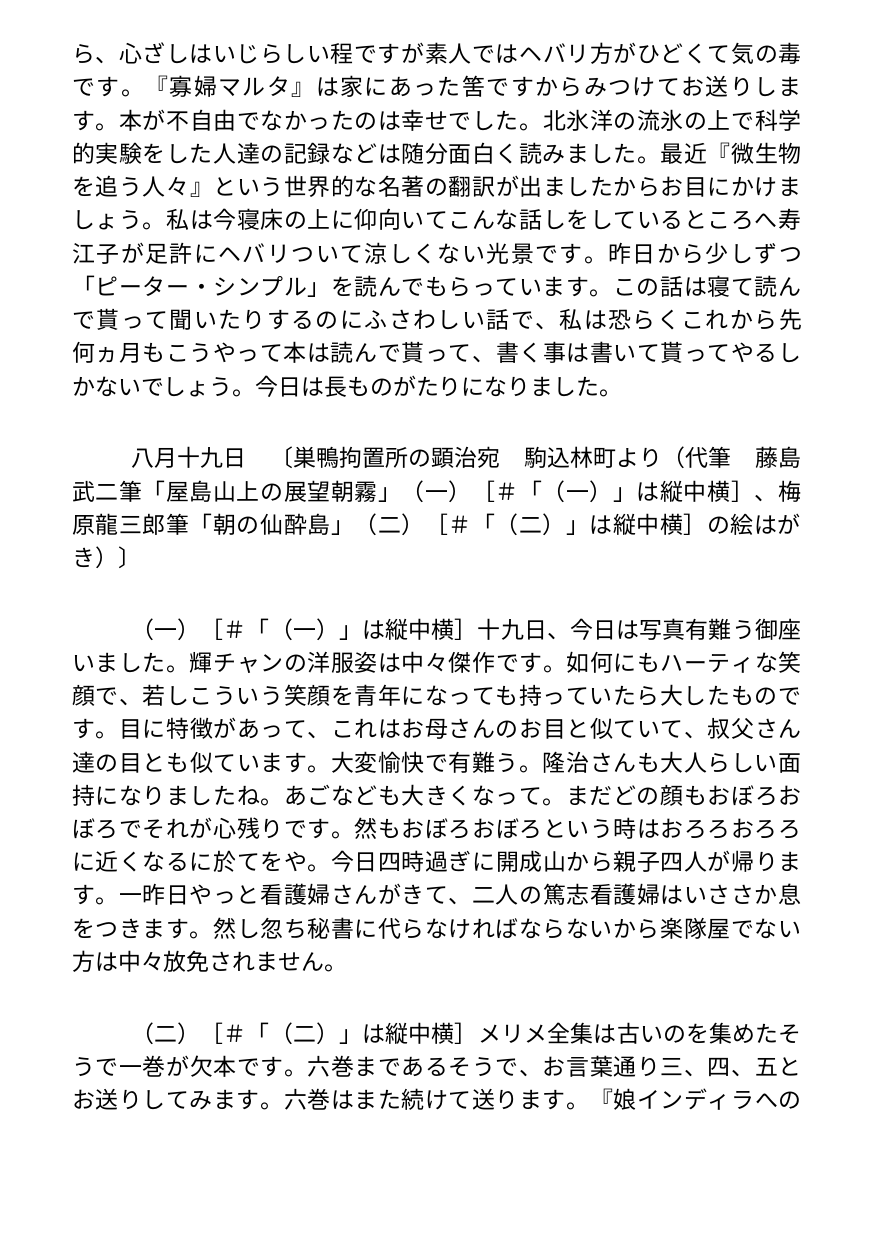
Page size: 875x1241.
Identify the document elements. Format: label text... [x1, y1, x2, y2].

text ら、心ざしはいじらしい程ですが素人ではヘバリ方がひどくて気の毒です。『寡婦マルタ』は家にあった筈ですからみつけてお送りします。本が不自由でなかったのは幸せでした。北氷洋の流氷の上で科学的実験をした人達の記録などは随分面白く読みました。最近『微生物を追う人々』という世界的な名著の翻訳が出ましたからお目にかけましょう。私は今寝床の上に仰向いてこんな話しをしているところへ寿江子が足許にヘバリついて涼しくない光景です。昨日から少しずつ「ピーター・シンプル」を読んでもらっています。この話は寝て読んで貰って聞いたりするのにふさわしい話で、私は恐らくこれから先何ヵ月もこうやって本は読んで貰って、書く事は書いて貰ってやるしかないでしょう。今日は長ものがたりになりました。 [72, 36, 802, 402]
text （一）［＃「（一）」は縦中横］十九日、今日は写真有難う御座いました。輝チャンの洋服姿は中々傑作です。如何にもハーティな笑顔で、若しこういう笑顔を青年になっても持っていたら大したものです。目に特徴があって、これはお母さんのお目と似ていて、叔父さん達の目とも似ています。大変愉快で有難う。隆治さんも大人らしい面持になりましたね。あごなども大きくなって。まだどの顔もおぼろおぼろでそれが心残りです。然もおぼろおぼろという時はおろろおろろに近くなるに於てをや。今日四時過ぎに開成山から親子四人が帰ります。一昨日やっと看護婦さんがきて、二人の篤志看護婦はいささか息をつきます。然し忽ち秘書に代らなければならないから楽隊屋でない方は中々放免されません。 [72, 612, 802, 977]
text 八月十九日 〔巣鴨拘置所の顕治宛 駒込林町より（代筆 藤島武二筆「屋島山上の展望朝霧」（一）［＃「（一）」は縦中横］、梅原龍三郎筆「朝の仙酔島」（二）［＃「（二）」は縦中横］の絵はがき）〕 [72, 440, 802, 573]
text （二）［＃「（二）」は縦中横］メリメ全集は古いのを集めたそうで一巻が欠本です。六巻まであるそうで、お言葉通り三、四、五とお送りしてみます。六巻はまた続けて送ります。『娘インディラへの [72, 1016, 802, 1115]
